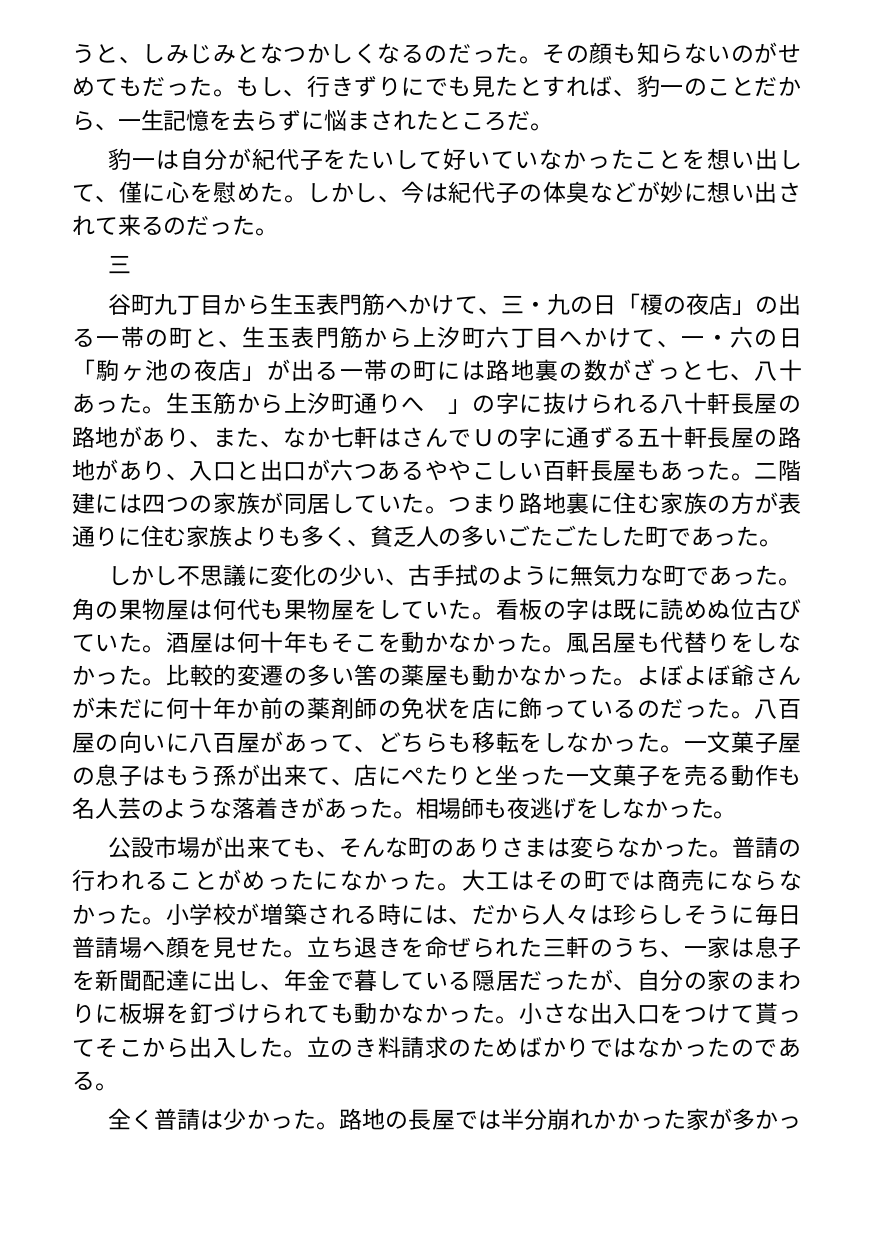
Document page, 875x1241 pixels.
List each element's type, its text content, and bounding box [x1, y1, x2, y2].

text うと、しみじみとなつかしくなるのだった。その顔も知らないのがせめてもだった。もし、行きずりにでも見たとすれば、豹一のことだから、一生記憶を去らずに悩まされたところだ。 [72, 36, 802, 136]
text しかし不思議に変化の少い、古手拭のように無気力な町であった。角の果物屋は何代も果物屋をしていた。看板の字は既に読めぬ位古びていた。酒屋は何十年もそこを動かなかった。風呂屋も代替りをしなかった。比較的変遷の多い筈の薬屋も動かなかった。よぼよぼ爺さんが未だに何十年か前の薬剤師の免状を店に飾っているのだった。八百屋の向いに八百屋があって、どちらも移転をしなかった。一文菓子屋の息子はもう孫が出来て、店にぺたりと坐った一文菓子を売る動作も名人芸のような落着きがあった。相場師も夜逃げをしなかった。 [72, 558, 802, 824]
text 全く普請は少かった。路地の長屋では半分崩れかかった家が多かっ [72, 1102, 802, 1135]
text 谷町九丁目から生玉表門筋へかけて、三・九の日「榎の夜店」の出る一帯の町と、生玉表門筋から上汐町六丁目へかけて、一・六の日「駒ヶ池の夜店」が出る一帯の町には路地裏の数がざっと七、八十あった。生玉筋から上汐町通りへ 」の字に抜けられる八十軒長屋の路地があり、また、なか七軒はさんでＵの字に通ずる五十軒長屋の路地があり、入口と出口が六つあるややこしい百軒長屋もあった。二階建には四つの家族が同居していた。つまり路地裏に住む家族の方が表通りに住む家族よりも多く、貧乏人の多いごたごたした町であった。 [72, 286, 802, 552]
text 豹一は自分が紀代子をたいして好いていなかったことを想い出して、僅に心を慰めた。しかし、今は紀代子の体臭などが妙に想い出されて来るのだった。 [72, 142, 802, 241]
text 三 [72, 247, 802, 281]
text 公設市場が出来ても、そんな町のありさまは変らなかった。普請の行われることがめったになかった。大工はその町では商売にならなかった。小学校が増築される時には、だから人々は珍らしそうに毎日普請場へ顔を見せた。立ち退きを命ぜられた三軒のうち、一家は息子を新聞配達に出し、年金で暮している隠居だったが、自分の家のまわりに板塀を釘づけられても動かなかった。小さな出入口をつけて貰ってそこから出入した。立のき料請求のためばかりではなかったのである。 [72, 830, 802, 1096]
